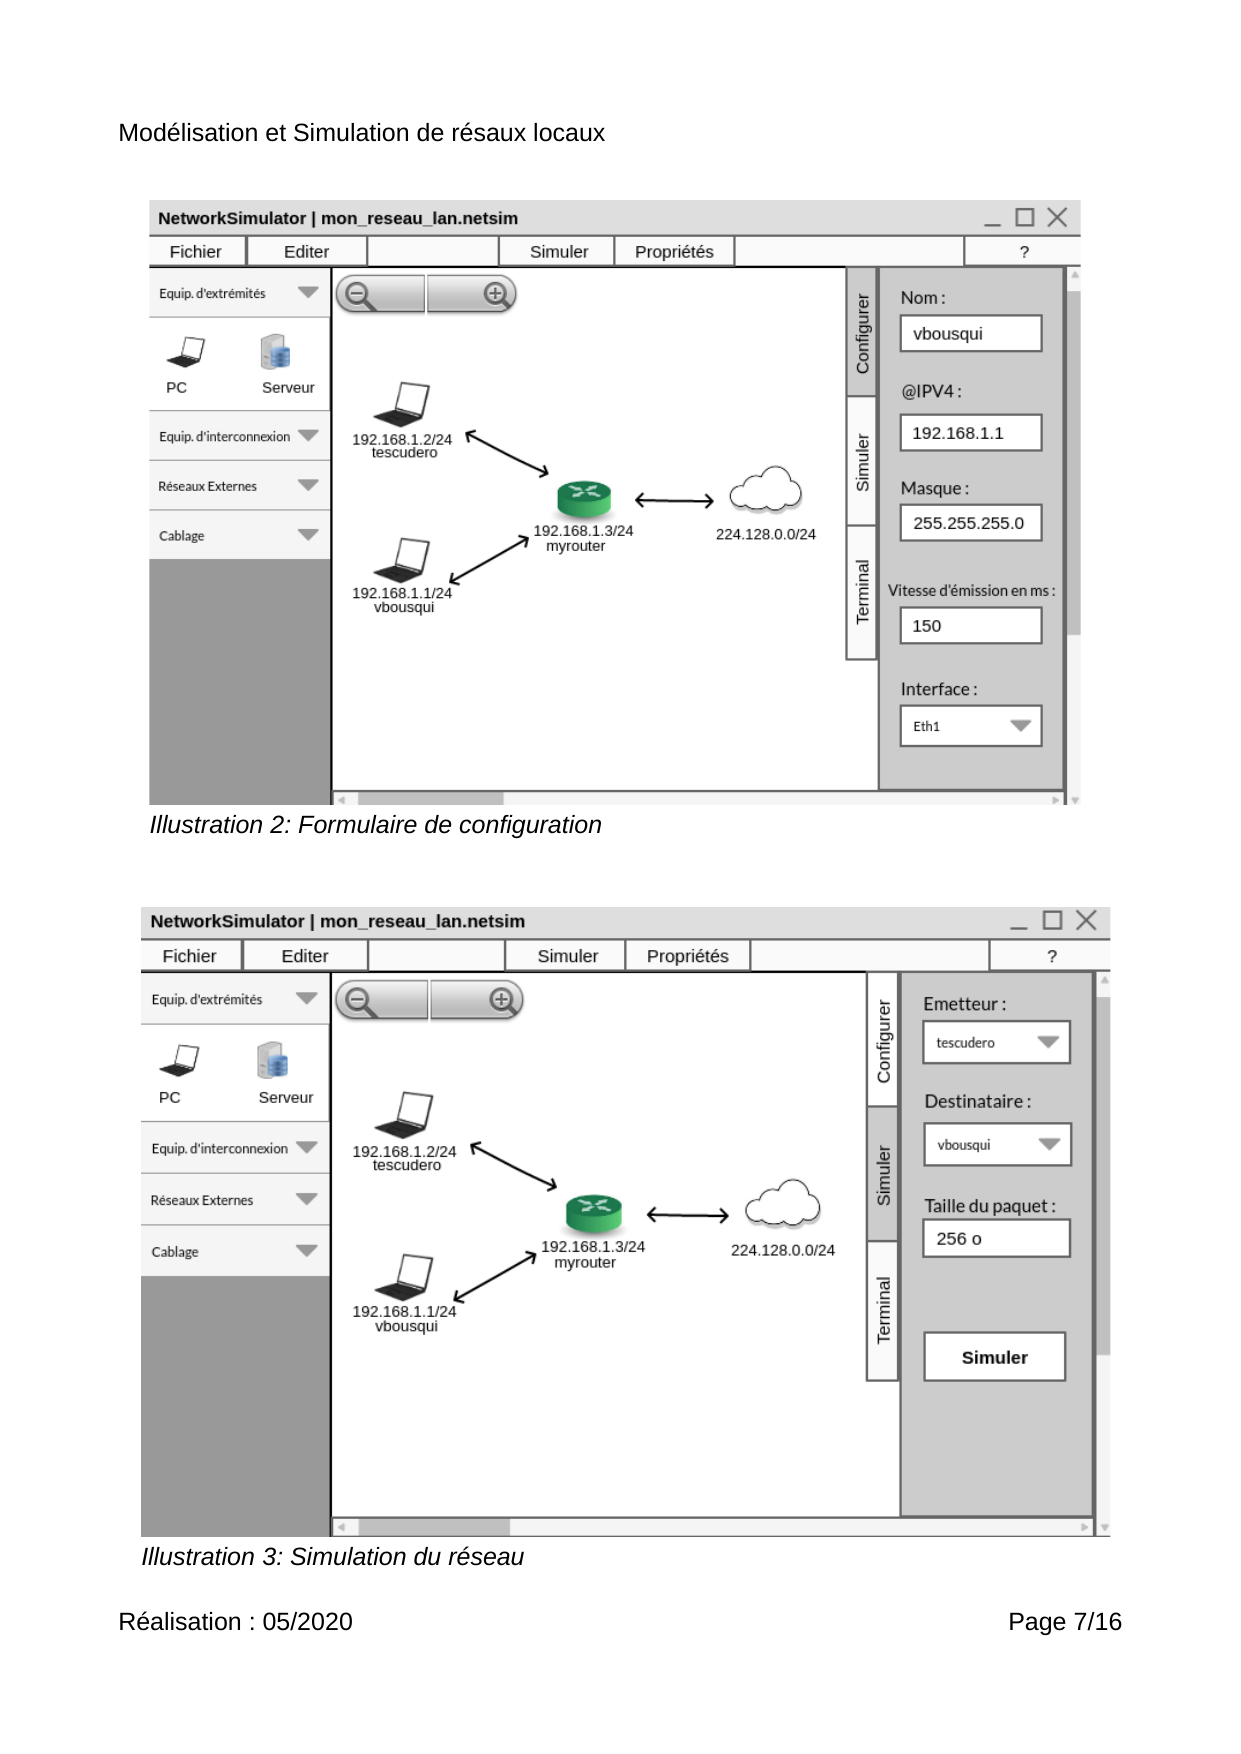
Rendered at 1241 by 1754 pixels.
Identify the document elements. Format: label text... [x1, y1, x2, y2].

picture [141, 907, 1111, 1537]
text Illustration 3: Simulation du réseau [141, 1537, 1110, 1571]
picture [149, 200, 1081, 805]
text Illustration 2: Formulaire de configuration [149, 805, 1081, 839]
